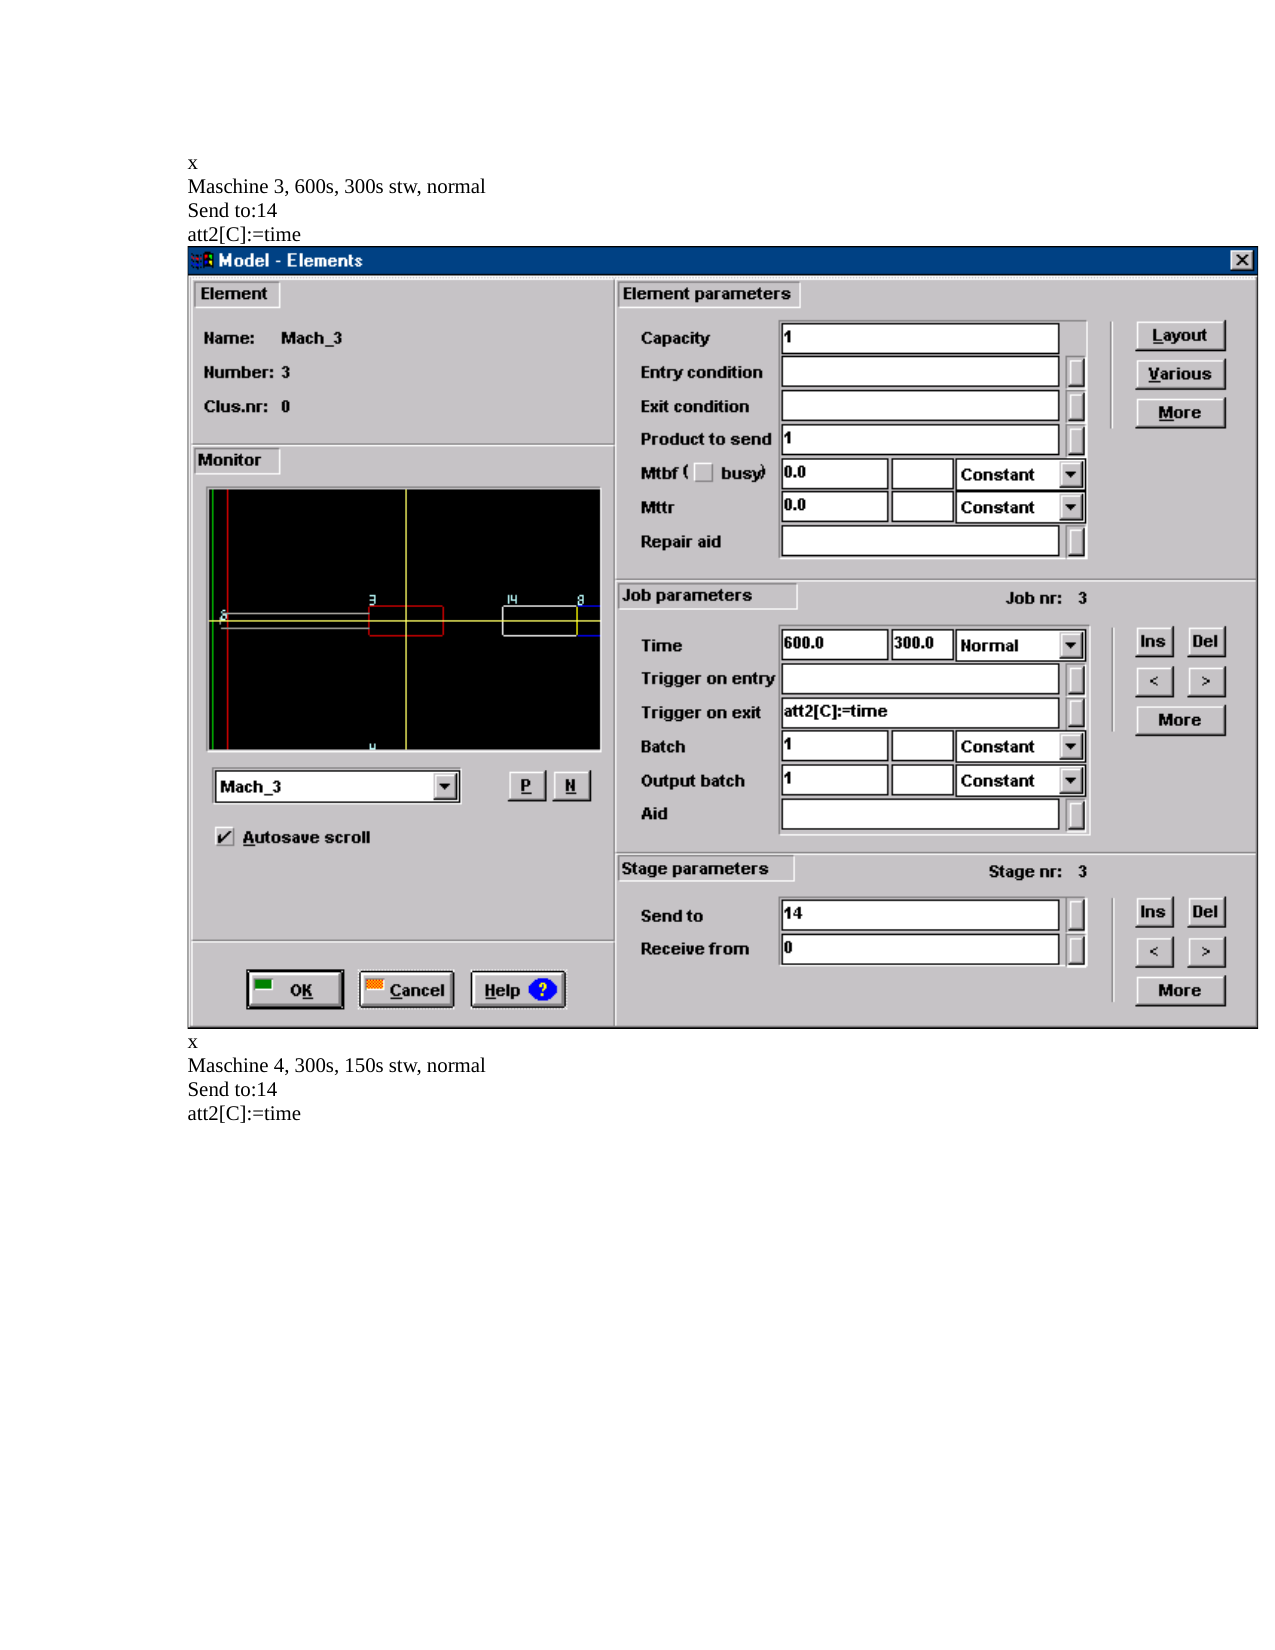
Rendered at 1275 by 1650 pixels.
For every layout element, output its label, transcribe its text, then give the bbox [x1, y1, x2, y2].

text Send to:14 [187, 198, 1087, 222]
text Maschine 4, 300s, 150s stw, normal [187, 1053, 1087, 1077]
text att2[C]:=time [187, 1101, 1087, 1125]
text Maschine 3, 600s, 300s stw, normal [187, 174, 1087, 198]
text x [187, 150, 1087, 174]
text Send to:14 [187, 1077, 1087, 1101]
text x [187, 1029, 1087, 1053]
text att2[C]:=time [187, 222, 1087, 246]
